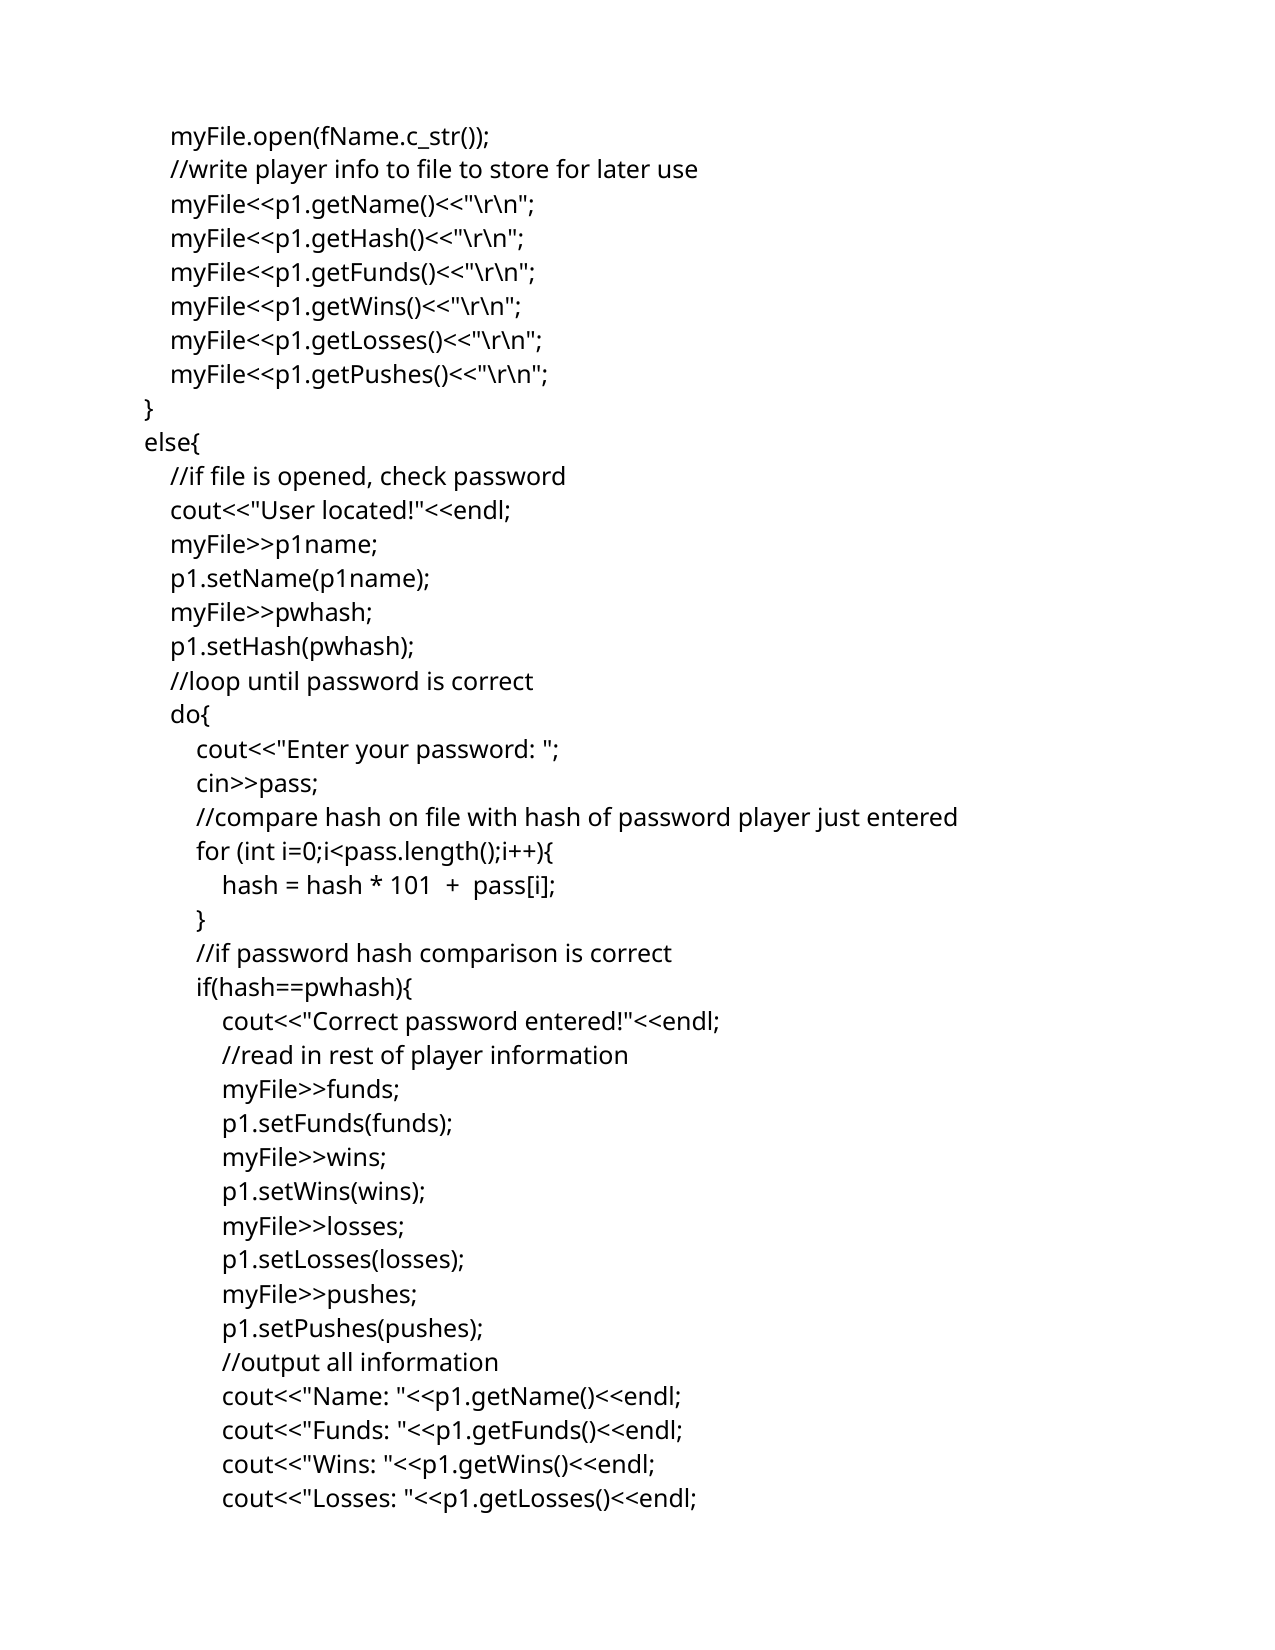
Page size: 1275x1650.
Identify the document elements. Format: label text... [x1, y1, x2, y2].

text cout<<"Wins: "<<p1.getWins()<<endl; [118, 1447, 1157, 1481]
text do{ [118, 697, 1157, 731]
text } [118, 902, 1157, 936]
text if(hash==pwhash){ [118, 970, 1157, 1004]
text hash = hash * 101 + pass[i]; [118, 867, 1157, 902]
text myFile.open(fName.c_str()); [118, 118, 1157, 152]
text cout<<"Correct password entered!"<<endl; [118, 1004, 1157, 1038]
text //loop until password is correct [118, 663, 1157, 697]
text myFile<<p1.getFunds()<<"\r\n"; [118, 254, 1157, 288]
text cout<<"Funds: "<<p1.getFunds()<<endl; [118, 1412, 1157, 1447]
text p1.setName(p1name); [118, 561, 1157, 595]
text else{ [118, 425, 1157, 459]
text //if password hash comparison is correct [118, 936, 1157, 970]
text myFile<<p1.getPushes()<<"\r\n"; [118, 357, 1157, 391]
text cout<<"Enter your password: "; [118, 731, 1157, 765]
text } [118, 391, 1157, 425]
text cin>>pass; [118, 765, 1157, 799]
text myFile<<p1.getLosses()<<"\r\n"; [118, 322, 1157, 357]
text cout<<"Name: "<<p1.getName()<<endl; [118, 1378, 1157, 1412]
text p1.setFunds(funds); [118, 1106, 1157, 1140]
text //read in rest of player information [118, 1038, 1157, 1072]
text p1.setHash(pwhash); [118, 629, 1157, 663]
text myFile>>pushes; [118, 1276, 1157, 1310]
text cout<<"User located!"<<endl; [118, 493, 1157, 527]
text //compare hash on file with hash of password player just entered [118, 799, 1157, 833]
text myFile>>p1name; [118, 527, 1157, 561]
text //output all information [118, 1344, 1157, 1378]
text cout<<"Losses: "<<p1.getLosses()<<endl; [118, 1481, 1157, 1515]
text myFile<<p1.getName()<<"\r\n"; [118, 186, 1157, 220]
text myFile>>funds; [118, 1072, 1157, 1106]
text myFile>>losses; [118, 1208, 1157, 1242]
text myFile>>wins; [118, 1140, 1157, 1174]
text p1.setLosses(losses); [118, 1242, 1157, 1276]
text p1.setWins(wins); [118, 1174, 1157, 1208]
text p1.setPushes(pushes); [118, 1310, 1157, 1344]
text myFile<<p1.getHash()<<"\r\n"; [118, 220, 1157, 254]
text //write player info to file to store for later use [118, 152, 1157, 186]
text myFile<<p1.getWins()<<"\r\n"; [118, 288, 1157, 322]
text for (int i=0;i<pass.length();i++){ [118, 833, 1157, 867]
text //if file is opened, check password [118, 459, 1157, 493]
text myFile>>pwhash; [118, 595, 1157, 629]
